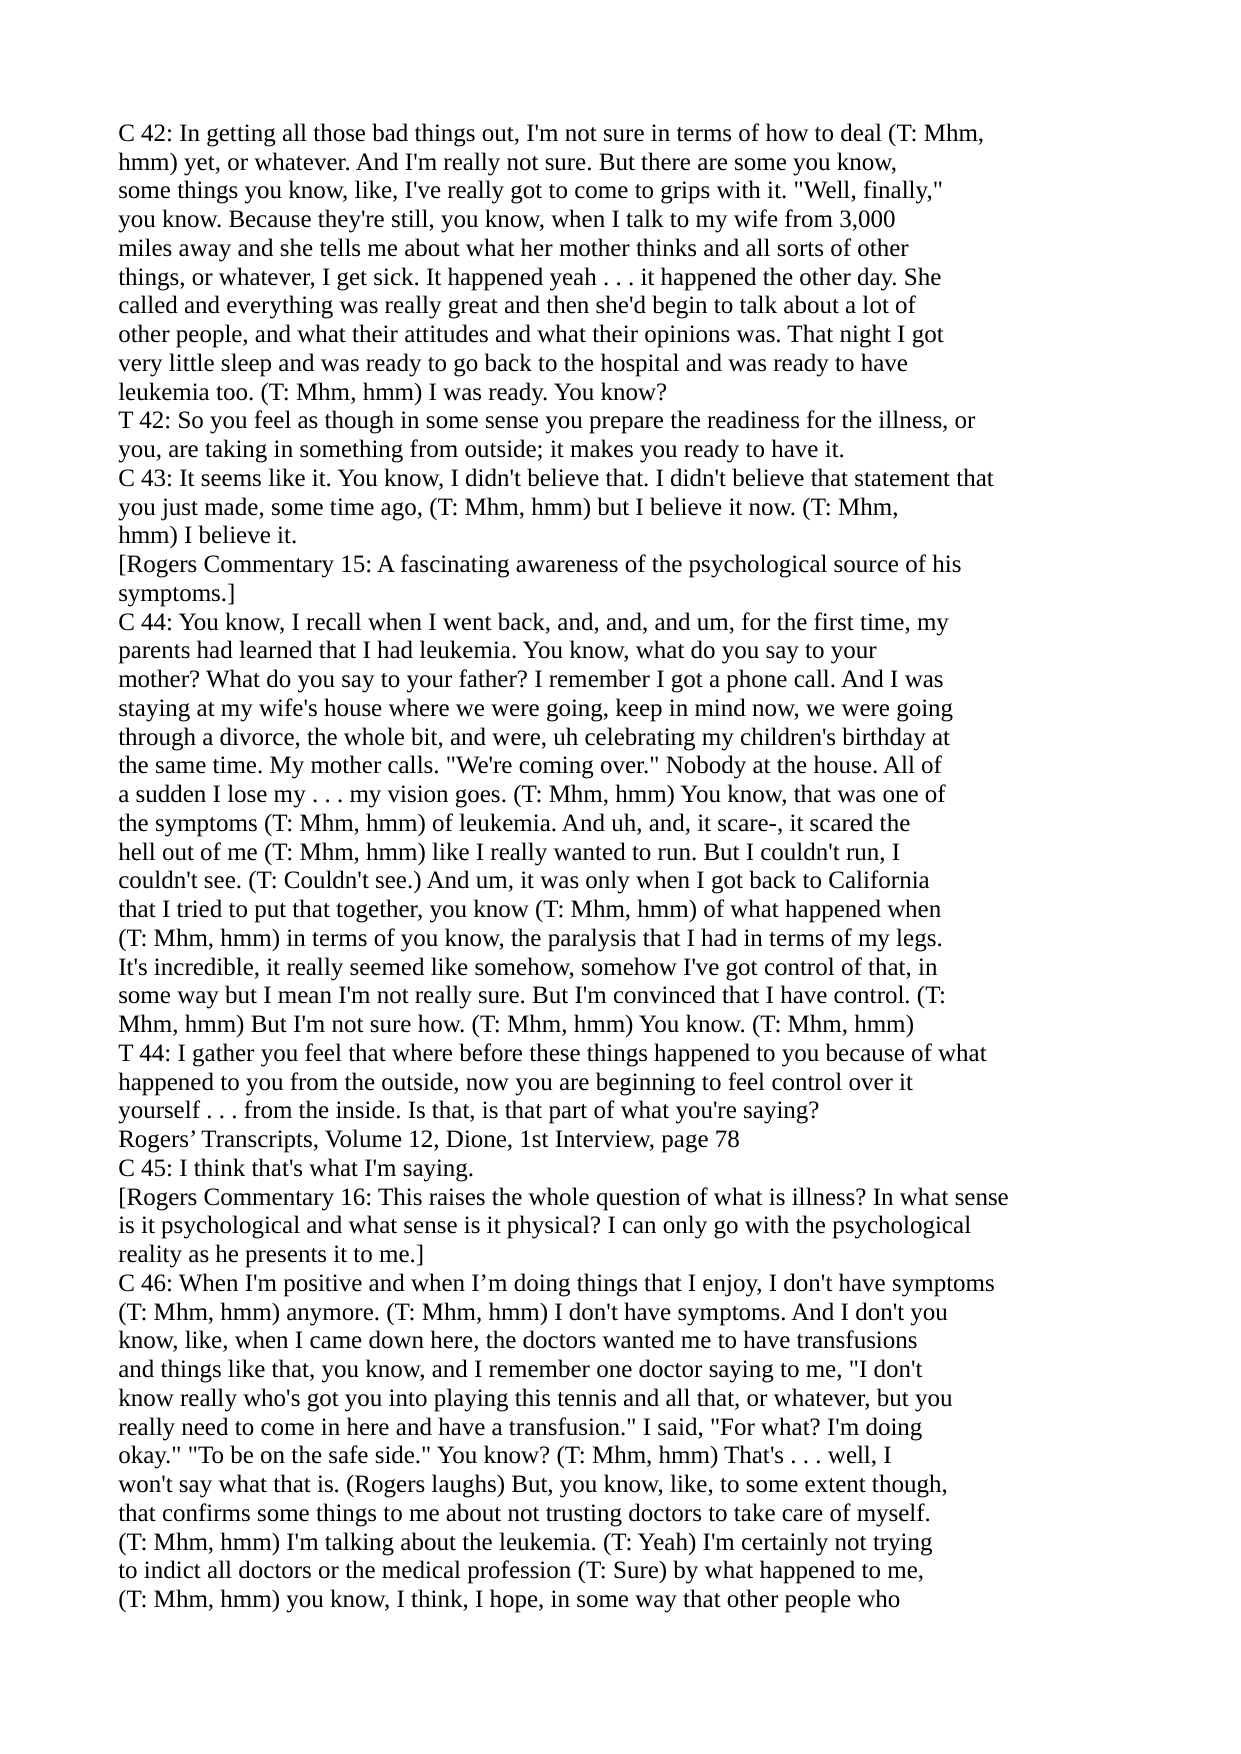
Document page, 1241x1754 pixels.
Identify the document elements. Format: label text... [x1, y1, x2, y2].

text really need to come in here and have a transfusion." I said, "For what? I'm doing [118, 1412, 1122, 1441]
text okay." "To be on the safe side." You know? (T: Mhm, hmm) That's . . . well, I [118, 1441, 1122, 1469]
text Rogers’ Transcripts, Volume 12, Dione, 1st Interview, page 78 [118, 1124, 1122, 1153]
text hell out of me (T: Mhm, hmm) like I really wanted to run. But I couldn't run, I [118, 837, 1122, 866]
text T 44: I gather you feel that where before these things happened to you because of what [118, 1038, 1122, 1067]
text Mhm, hmm) But I'm not sure how. (T: Mhm, hmm) You know. (T: Mhm, hmm) [118, 1009, 1122, 1038]
text that I tried to put that together, you know (T: Mhm, hmm) of what happened when [118, 894, 1122, 923]
text happened to you from the outside, now you are beginning to feel control over it [118, 1067, 1122, 1096]
text called and everything was really great and then she'd begin to talk about a lot of [118, 291, 1122, 319]
text mother? What do you say to your father? I remember I got a phone call. And I was [118, 664, 1122, 693]
text leukemia too. (T: Mhm, hmm) I was ready. You know? [118, 377, 1122, 406]
text some things you know, like, I've really got to come to grips with it. "Well, finally," [118, 176, 1122, 204]
text (T: Mhm, hmm) you know, I think, I hope, in some way that other people who [118, 1584, 1122, 1613]
text miles away and she tells me about what her mother thinks and all sorts of other [118, 233, 1122, 262]
text staying at my wife's house where we were going, keep in mind now, we were going [118, 693, 1122, 722]
text T 42: So you feel as though in some sense you prepare the readiness for the illness, or [118, 406, 1122, 434]
text things, or whatever, I get sick. It happened yeah . . . it happened the other day. She [118, 262, 1122, 291]
text yourself . . . from the inside. Is that, is that part of what you're saying? [118, 1096, 1122, 1124]
text C 44: You know, I recall when I went back, and, and, and um, for the first time, my [118, 607, 1122, 636]
text parents had learned that I had leukemia. You know, what do you say to your [118, 636, 1122, 664]
text other people, and what their attitudes and what their opinions was. That night I got [118, 319, 1122, 348]
text to indict all doctors or the medical profession (T: Sure) by what happened to me, [118, 1556, 1122, 1584]
text is it psychological and what sense is it physical? I can only go with the psychological [118, 1211, 1122, 1239]
text hmm) I believe it. [118, 521, 1122, 549]
text hmm) yet, or whatever. And I'm really not sure. But there are some you know, [118, 147, 1122, 176]
text know, like, when I came down here, the doctors wanted me to have transfusions [118, 1326, 1122, 1354]
text a sudden I lose my . . . my vision goes. (T: Mhm, hmm) You know, that was one of [118, 779, 1122, 808]
text C 42: In getting all those bad things out, I'm not sure in terms of how to deal (T: Mhm, [118, 118, 1122, 147]
text some way but I mean I'm not really sure. But I'm convinced that I have control. (T: [118, 981, 1122, 1009]
text [Rogers Commentary 16: This raises the whole question of what is illness? In what sense [118, 1182, 1122, 1211]
text and things like that, you know, and I remember one doctor saying to me, "I don't [118, 1354, 1122, 1383]
text (T: Mhm, hmm) anymore. (T: Mhm, hmm) I don't have symptoms. And I don't you [118, 1297, 1122, 1326]
text C 46: When I'm positive and when I’m doing things that I enjoy, I don't have symptoms [118, 1268, 1122, 1297]
text C 45: I think that's what I'm saying. [118, 1153, 1122, 1182]
text you know. Because they're still, you know, when I talk to my wife from 3,000 [118, 204, 1122, 233]
text the same time. My mother calls. "We're coming over." Nobody at the house. All of [118, 751, 1122, 779]
text It's incredible, it really seemed like somehow, somehow I've got control of that, in [118, 952, 1122, 981]
text the symptoms (T: Mhm, hmm) of leukemia. And uh, and, it scare-, it scared the [118, 808, 1122, 837]
text you, are taking in something from outside; it makes you ready to have it. [118, 434, 1122, 463]
text (T: Mhm, hmm) I'm talking about the leukemia. (T: Yeah) I'm certainly not trying [118, 1527, 1122, 1556]
text very little sleep and was ready to go back to the hospital and was ready to have [118, 348, 1122, 377]
text symptoms.] [118, 578, 1122, 607]
text through a divorce, the whole bit, and were, uh celebrating my children's birthday at [118, 722, 1122, 751]
text that confirms some things to me about not trusting doctors to take care of myself. [118, 1498, 1122, 1527]
text couldn't see. (T: Couldn't see.) And um, it was only when I got back to California [118, 866, 1122, 894]
text won't say what that is. (Rogers laughs) But, you know, like, to some extent though, [118, 1469, 1122, 1498]
text [Rogers Commentary 15: A fascinating awareness of the psychological source of his [118, 549, 1122, 578]
text C 43: It seems like it. You know, I didn't believe that. I didn't believe that statement that [118, 463, 1122, 492]
text know really who's got you into playing this tennis and all that, or whatever, but you [118, 1383, 1122, 1412]
text you just made, some time ago, (T: Mhm, hmm) but I believe it now. (T: Mhm, [118, 492, 1122, 521]
text (T: Mhm, hmm) in terms of you know, the paralysis that I had in terms of my legs. [118, 923, 1122, 952]
text reality as he presents it to me.] [118, 1239, 1122, 1268]
